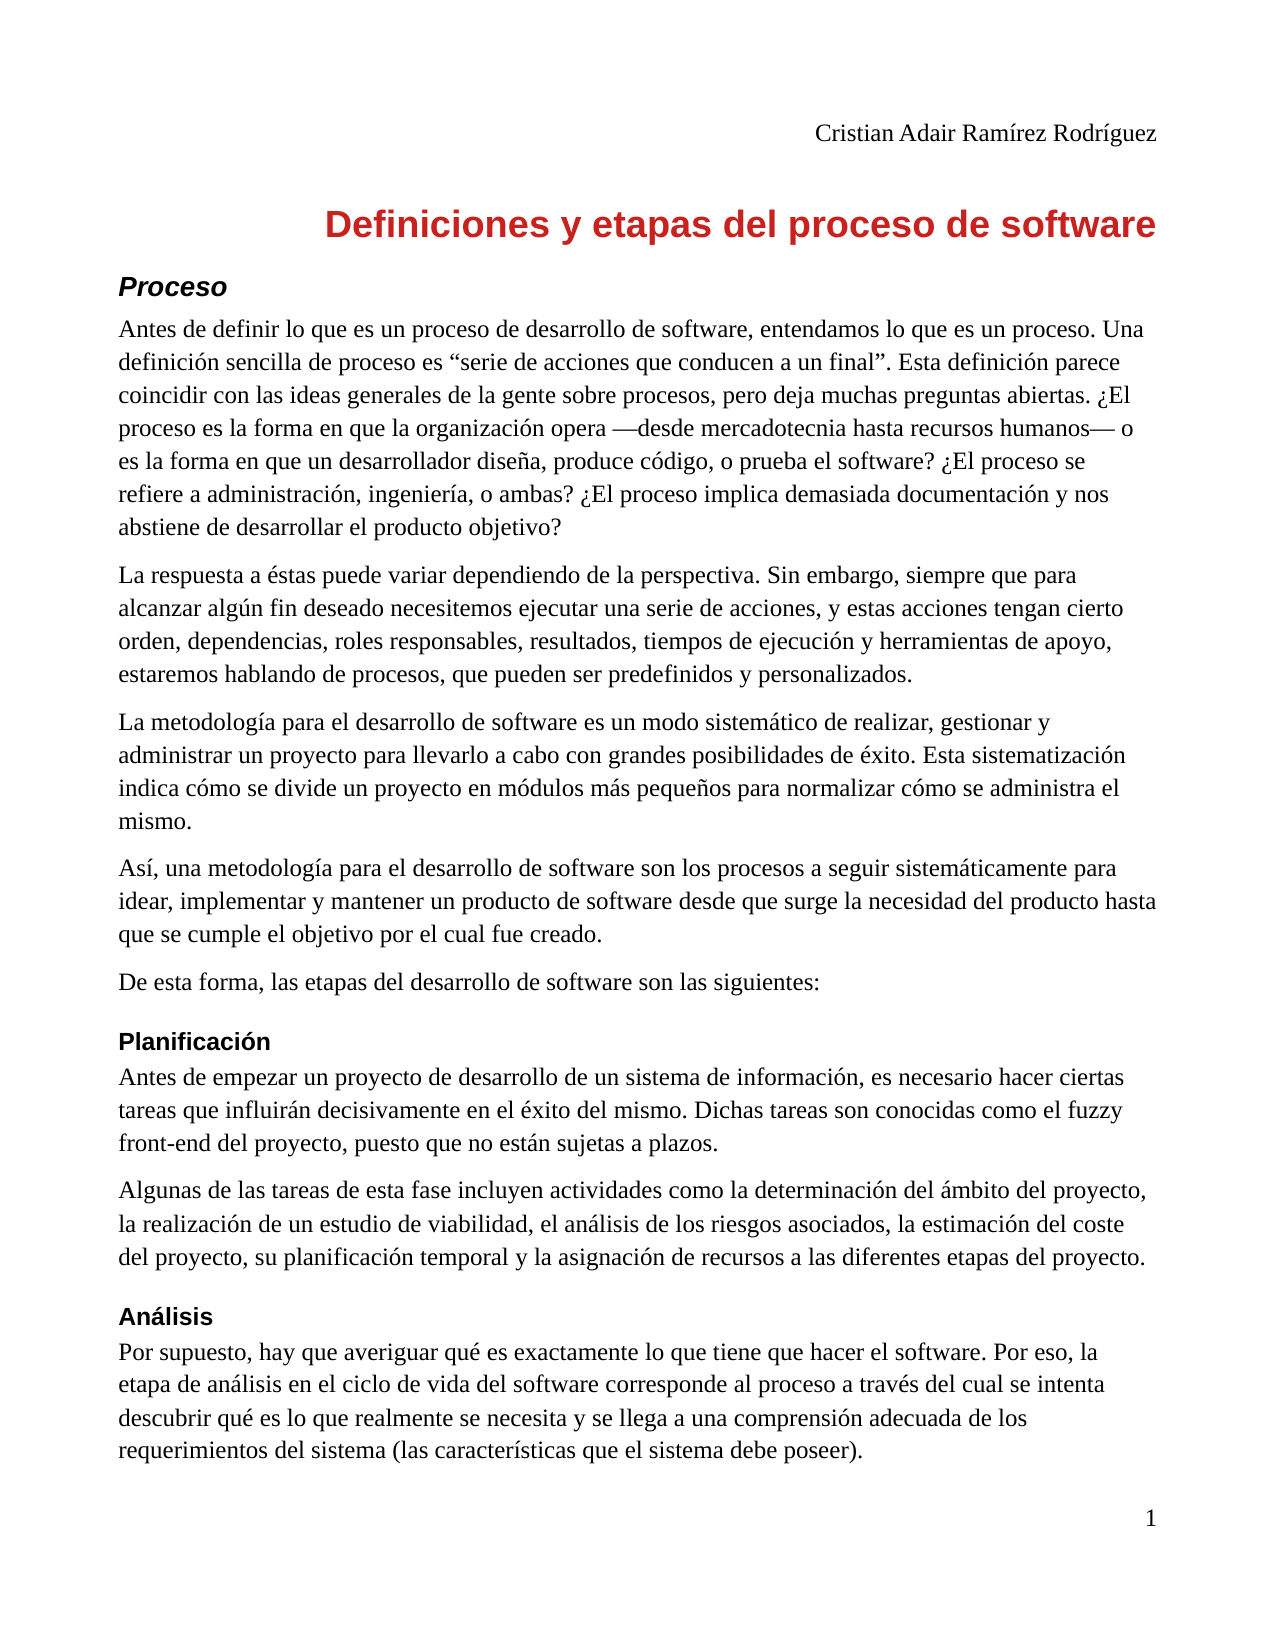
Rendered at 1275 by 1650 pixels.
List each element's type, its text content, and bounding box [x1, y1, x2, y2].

text Antes de empezar un proyecto de desarrollo de un sistema de información, es necesario hacer ciertas tareas que influirán decisivamente en el éxito del mismo. Dichas tareas son conocidas como el fuzzy front-end del proyecto, puesto que no están sujetas a plazos. [118, 1062, 1157, 1157]
subtitle Planificación [118, 1027, 1157, 1056]
text Algunas de las tareas de esta fase incluyen actividades como la determinación del ámbito del proyecto, la realización de un estudio de viabilidad, el análisis de los riesgos asociados, la estimación del coste del proyecto, su planificación temporal y la asignación de recursos a las diferentes etapas del proyecto. [118, 1176, 1157, 1270]
text La respuesta a éstas puede variar dependiendo de la perspectiva. Sin embargo, siempre que para alcanzar algún fin deseado necesitemos ejecutar una serie de acciones, y estas acciones tengan cierto orden, dependencias, roles responsables, resultados, tiempos de ejecución y herramientas de apoyo, estaremos hablando de procesos, que pueden ser predefinidos y personalizados. [118, 560, 1157, 688]
text Así, una metodología para el desarrollo de software son los procesos a seguir sistemáticamente para idear, implementar y mantener un producto de software desde que surge la necesidad del producto hasta que se cumple el objetivo por el cual fue creado. [118, 853, 1157, 948]
subtitle Definiciones y etapas del proceso de software [118, 201, 1157, 245]
subtitle Proceso [118, 270, 1157, 302]
subtitle Análisis [118, 1302, 1157, 1330]
text De esta forma, las etapas del desarrollo de software son las siguientes: [118, 967, 1157, 996]
text Antes de definir lo que es un proceso de desarrollo de software, entendamos lo que es un proceso. Una definición sencilla de proceso es “serie de acciones que conducen a un final”. Esta definición parece coincidir con las ideas generales de la gente sobre procesos, pero deja muchas preguntas abiertas. ¿El proceso es la forma en que la organización opera —desde mercadotecnia hasta recursos humanos— o es la forma en que un desarrollador diseña, produce código, o prueba el software? ¿El proceso se refiere a administración, ingeniería, o ambas? ¿El proceso implica demasiada documentación y nos abstiene de desarrollar el producto objetivo? [118, 314, 1157, 541]
text La metodología para el desarrollo de software es un modo sistemático de realizar, gestionar y administrar un proyecto para llevarlo a cabo con grandes posibilidades de éxito. Esta sistematización indica cómo se divide un proyecto en módulos más pequeños para normalizar cómo se administra el mismo. [118, 707, 1157, 834]
text Por supuesto, hay que averiguar qué es exactamente lo que tiene que hacer el software. Por eso, la etapa de análisis en el ciclo de vida del software corresponde al proceso a través del cual se intenta descubrir qué es lo que realmente se necesita y se llega a una comprensión adecuada de los requerimientos del sistema (las características que el sistema debe poseer). [118, 1337, 1157, 1464]
